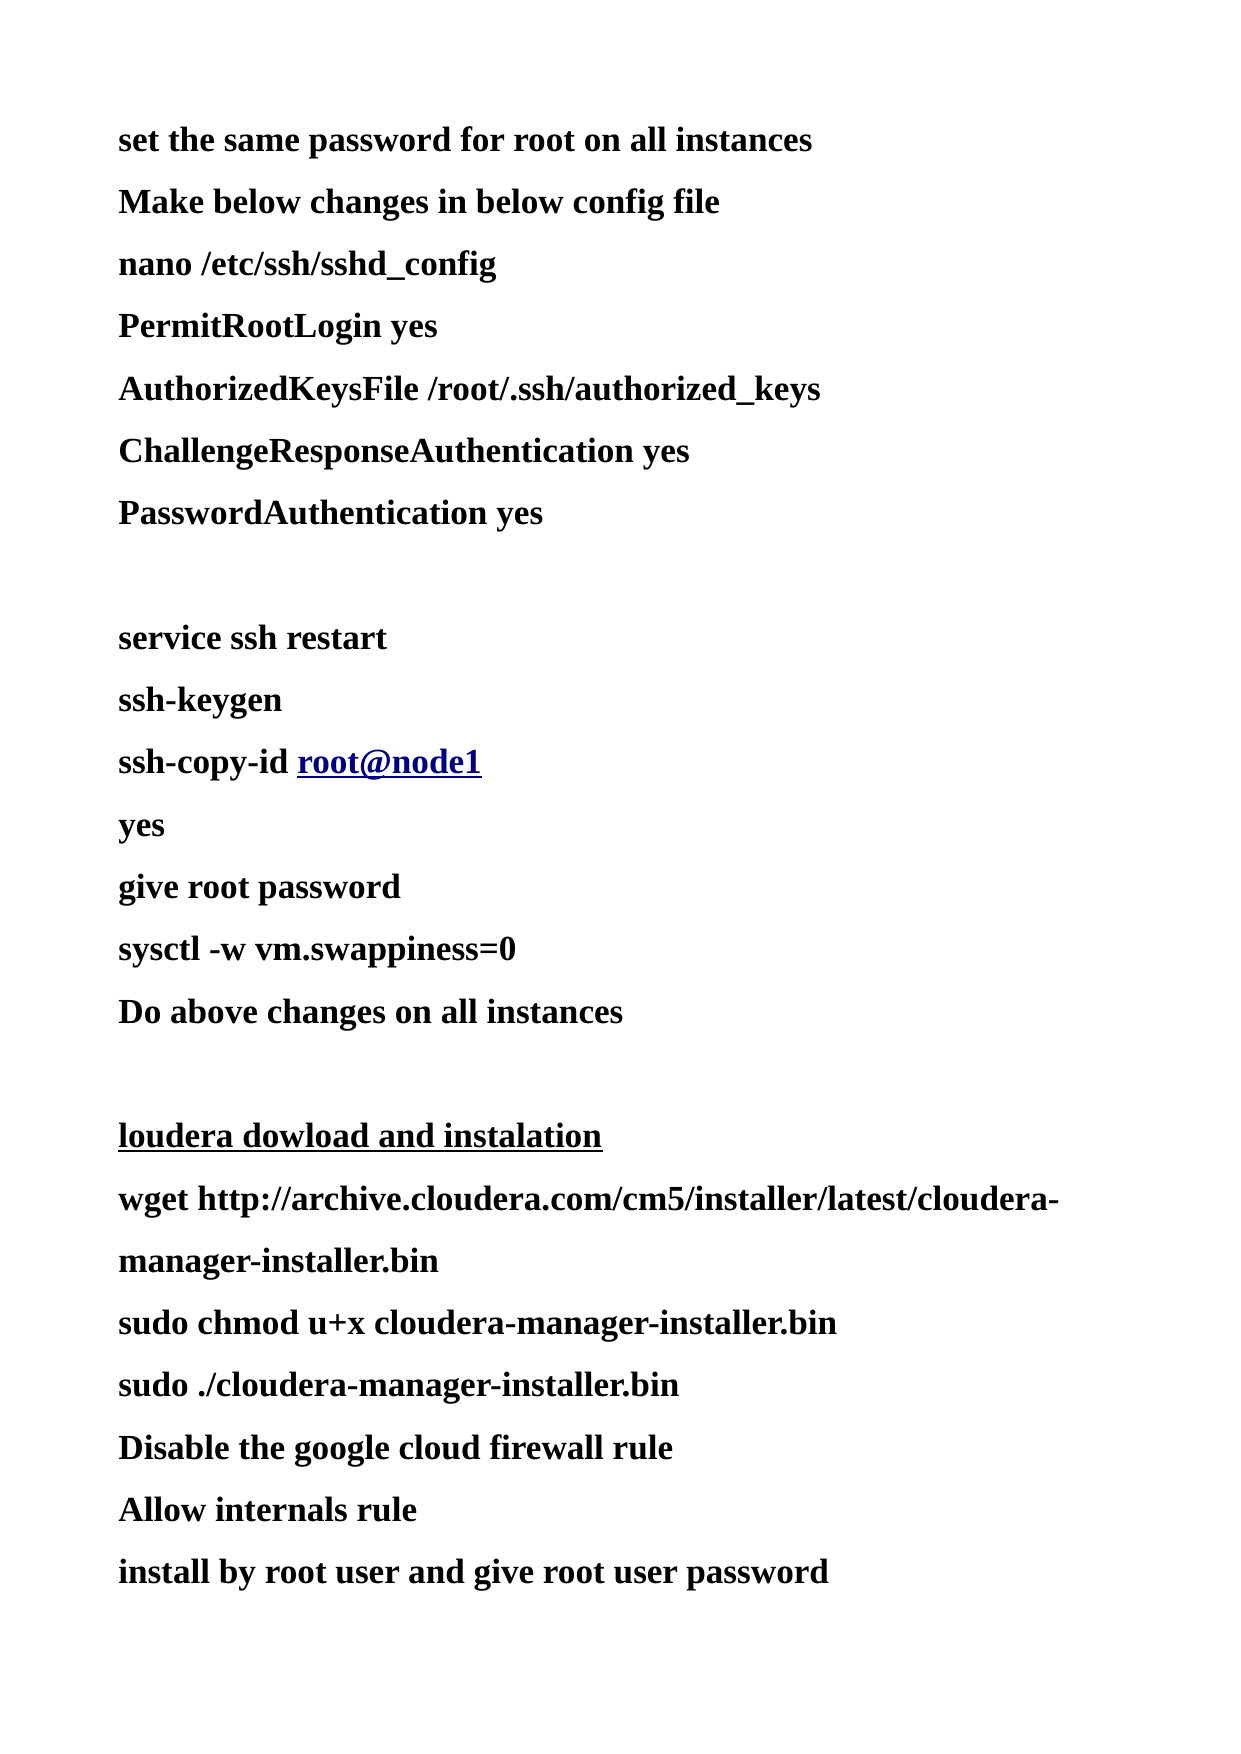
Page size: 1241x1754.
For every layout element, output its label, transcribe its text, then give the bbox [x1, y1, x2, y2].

text give root password [118, 866, 1122, 928]
text wget http://archive.cloudera.com/cm5/installer/latest/cloudera-manager-installer.bin [118, 1177, 1122, 1302]
text Disable the google cloud firewall rule [118, 1426, 1122, 1488]
text nano /etc/ssh/sshd_config [118, 243, 1122, 305]
text install by root user and give root user password [118, 1551, 1122, 1613]
text loudera dowload and instalation [118, 1115, 1122, 1177]
text AuthorizedKeysFile /root/.ssh/authorized_keys [118, 367, 1122, 429]
text Allow internals rule [118, 1488, 1122, 1551]
text Do above changes on all instances [118, 990, 1122, 1052]
text PermitRootLogin yes [118, 305, 1122, 367]
text sudo ./cloudera-manager-installer.bin [118, 1364, 1122, 1426]
text ssh-copy-id root@node1 [118, 741, 1122, 803]
text Make below changes in below config file [118, 180, 1122, 243]
text set the same password for root on all instances [118, 118, 1122, 180]
text ChallengeResponseAuthentication yes [118, 429, 1122, 492]
text ssh-keygen [118, 679, 1122, 741]
text PasswordAuthentication yes [118, 492, 1122, 554]
text sysctl -w vm.swappiness=0 [118, 928, 1122, 990]
text service ssh restart [118, 616, 1122, 679]
text sudo chmod u+x cloudera-manager-installer.bin [118, 1302, 1122, 1364]
text yes [118, 803, 1122, 866]
